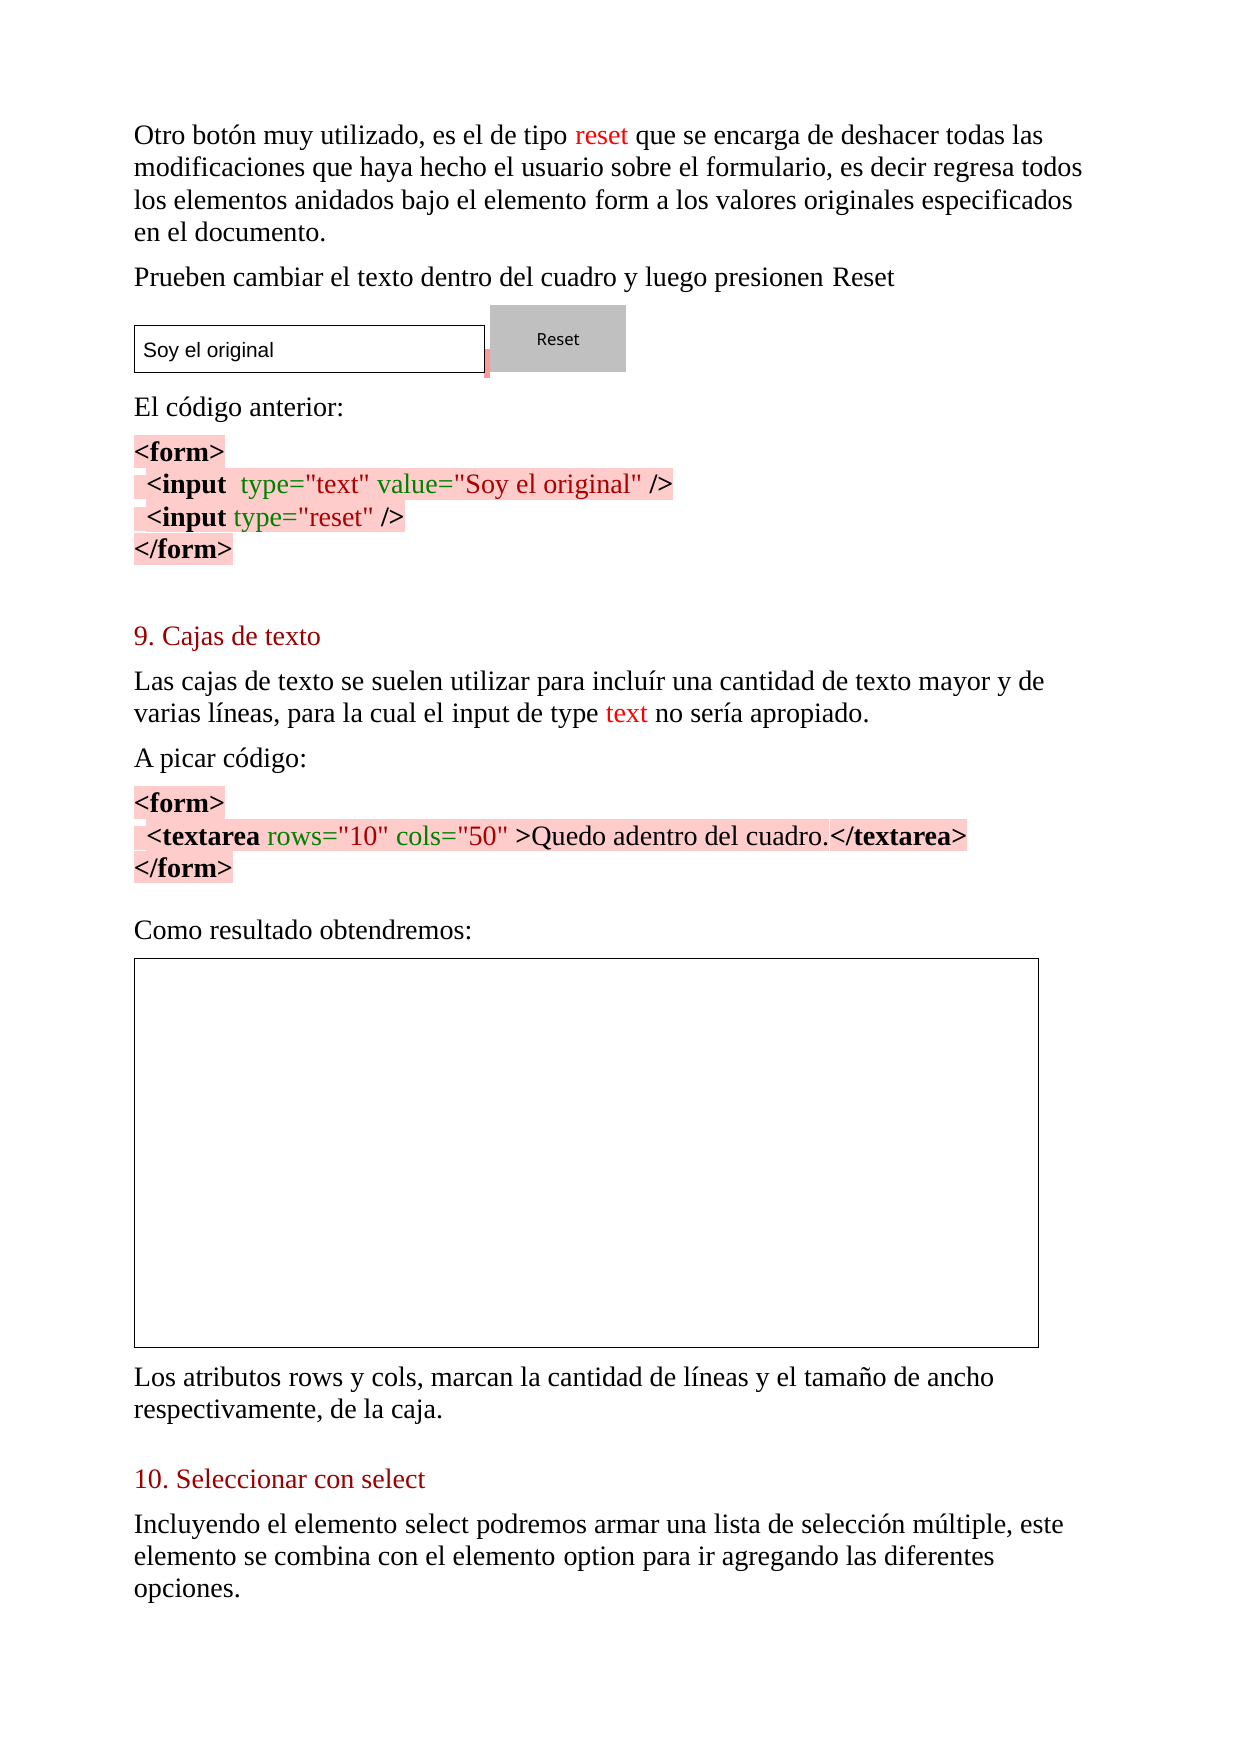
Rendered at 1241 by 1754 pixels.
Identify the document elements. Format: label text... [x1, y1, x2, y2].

text Como resultado obtendremos: [134, 913, 1106, 945]
text <form> [134, 435, 1106, 468]
text <input type="text" value="Soy el original" /> [134, 468, 1106, 500]
text A picar código: [134, 741, 1106, 774]
text <textarea rows="10" cols="50" >Quedo adentro del cuadro.</textarea> [134, 819, 1106, 851]
subtitle 10. Seleccionar con select [134, 1462, 1106, 1494]
text Prueben cambiar el texto dentro del cuadro y luego presionen Reset [134, 260, 1106, 293]
text Las cajas de texto se suelen utilizar para incluír una cantidad de texto mayor y de varias líneas, para la cual el input de type text no sería apropiado. [134, 664, 1106, 729]
subtitle 9. Cajas de texto [134, 619, 1106, 652]
text </form> [134, 851, 1106, 883]
text </form> [134, 532, 1106, 565]
text <form> [134, 786, 1106, 819]
text <input type="reset" /> [134, 500, 1106, 532]
text Otro botón muy utilizado, es el de tipo reset que se encarga de deshacer todas las modificaciones que haya hecho el usuario sobre el formulario, es decir regresa todos los elementos anidados bajo el elemento form a los valores originales especificados en el documento. [134, 118, 1106, 248]
text Los atributos rows y cols, marcan la cantidad de líneas y el tamaño de ancho respectivamente, de la caja. [134, 1359, 1106, 1424]
text El código anterior: [134, 390, 1106, 423]
text Incluyendo el elemento select podremos armar una lista de selección múltiple, este elemento se combina con el elemento option para ir agregando las diferentes opciones. [134, 1507, 1106, 1604]
